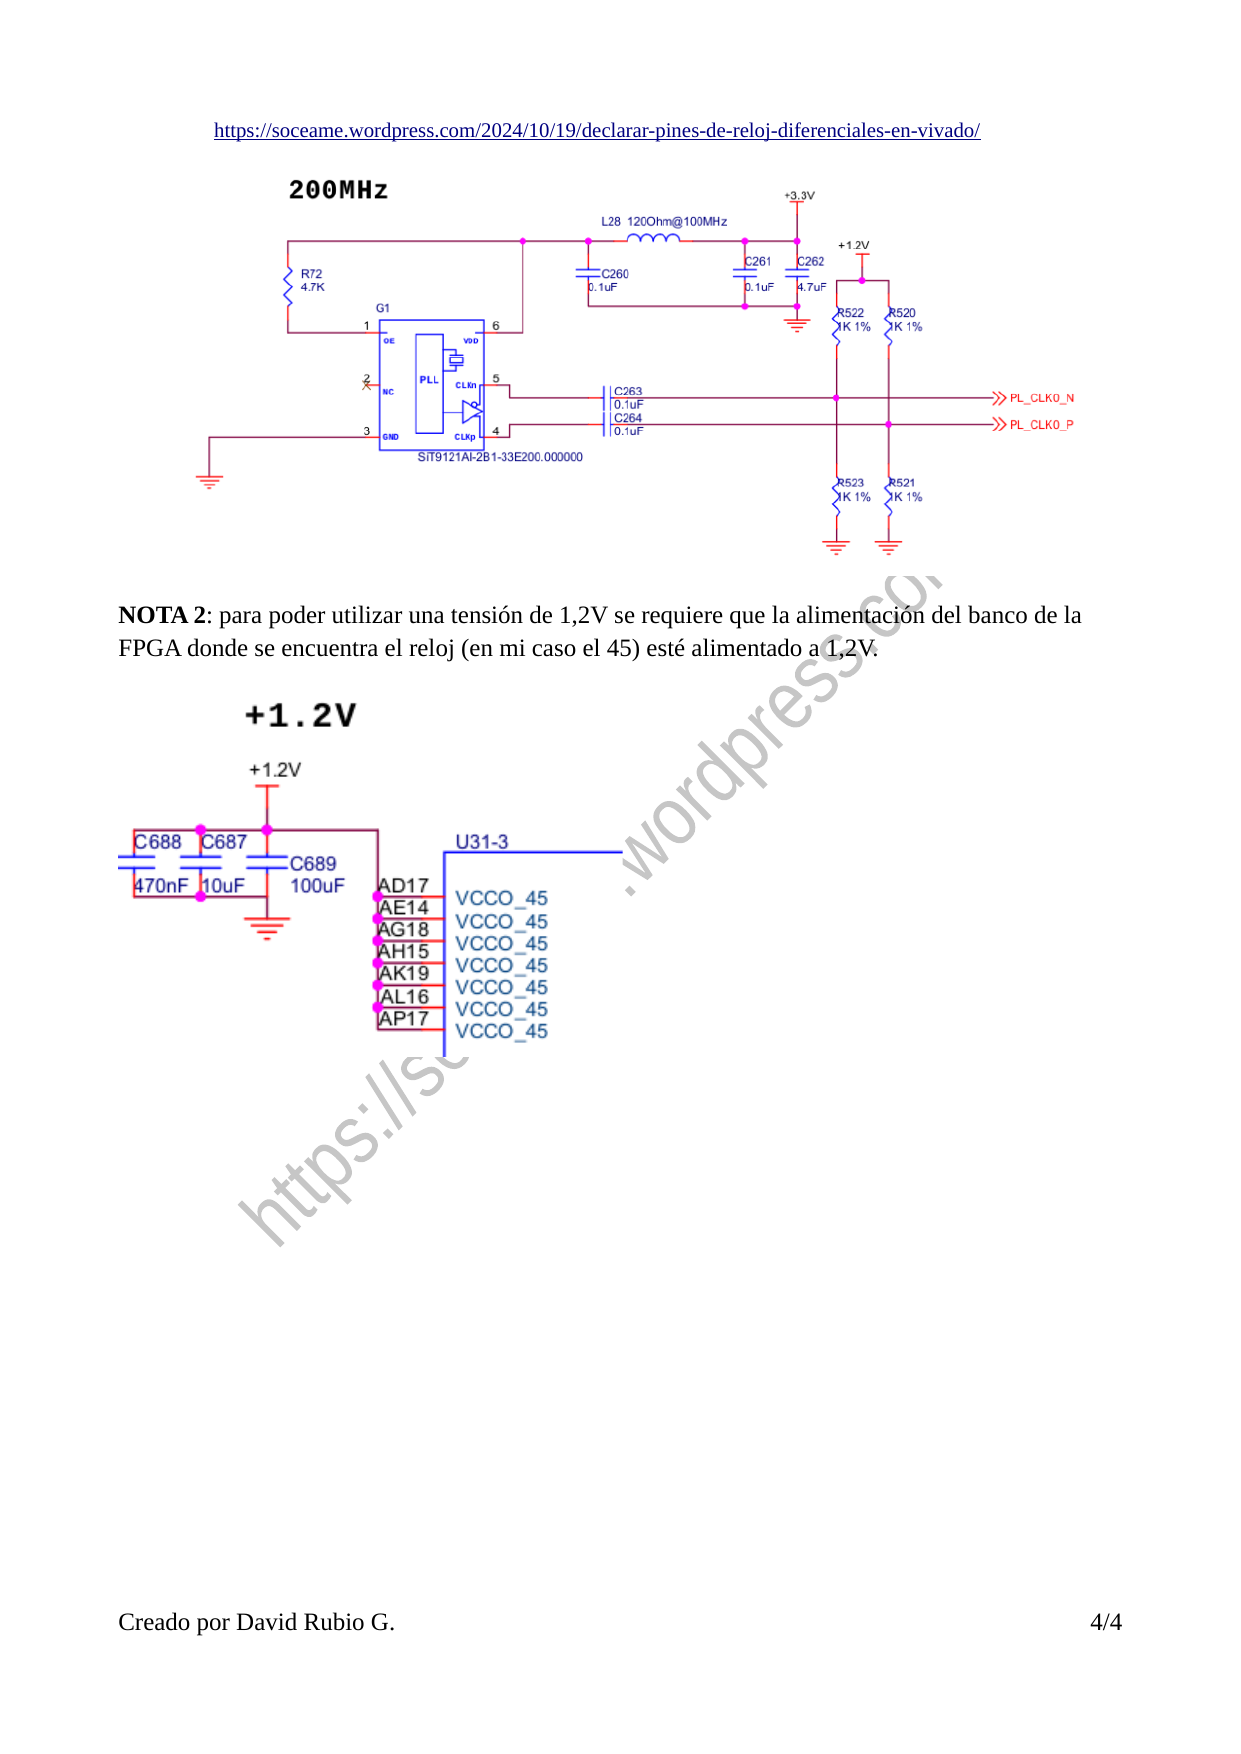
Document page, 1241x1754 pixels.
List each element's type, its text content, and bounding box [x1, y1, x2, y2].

picture [118, 177, 1085, 576]
picture [118, 680, 623, 1057]
text NOTA 2: para poder utilizar una tensión de 1,2V se requiere que la alimentación del banco de la FPGA donde se encuentra el reloj (en mi caso el 45) esté alimentado a 1,2V. [118, 600, 1122, 661]
